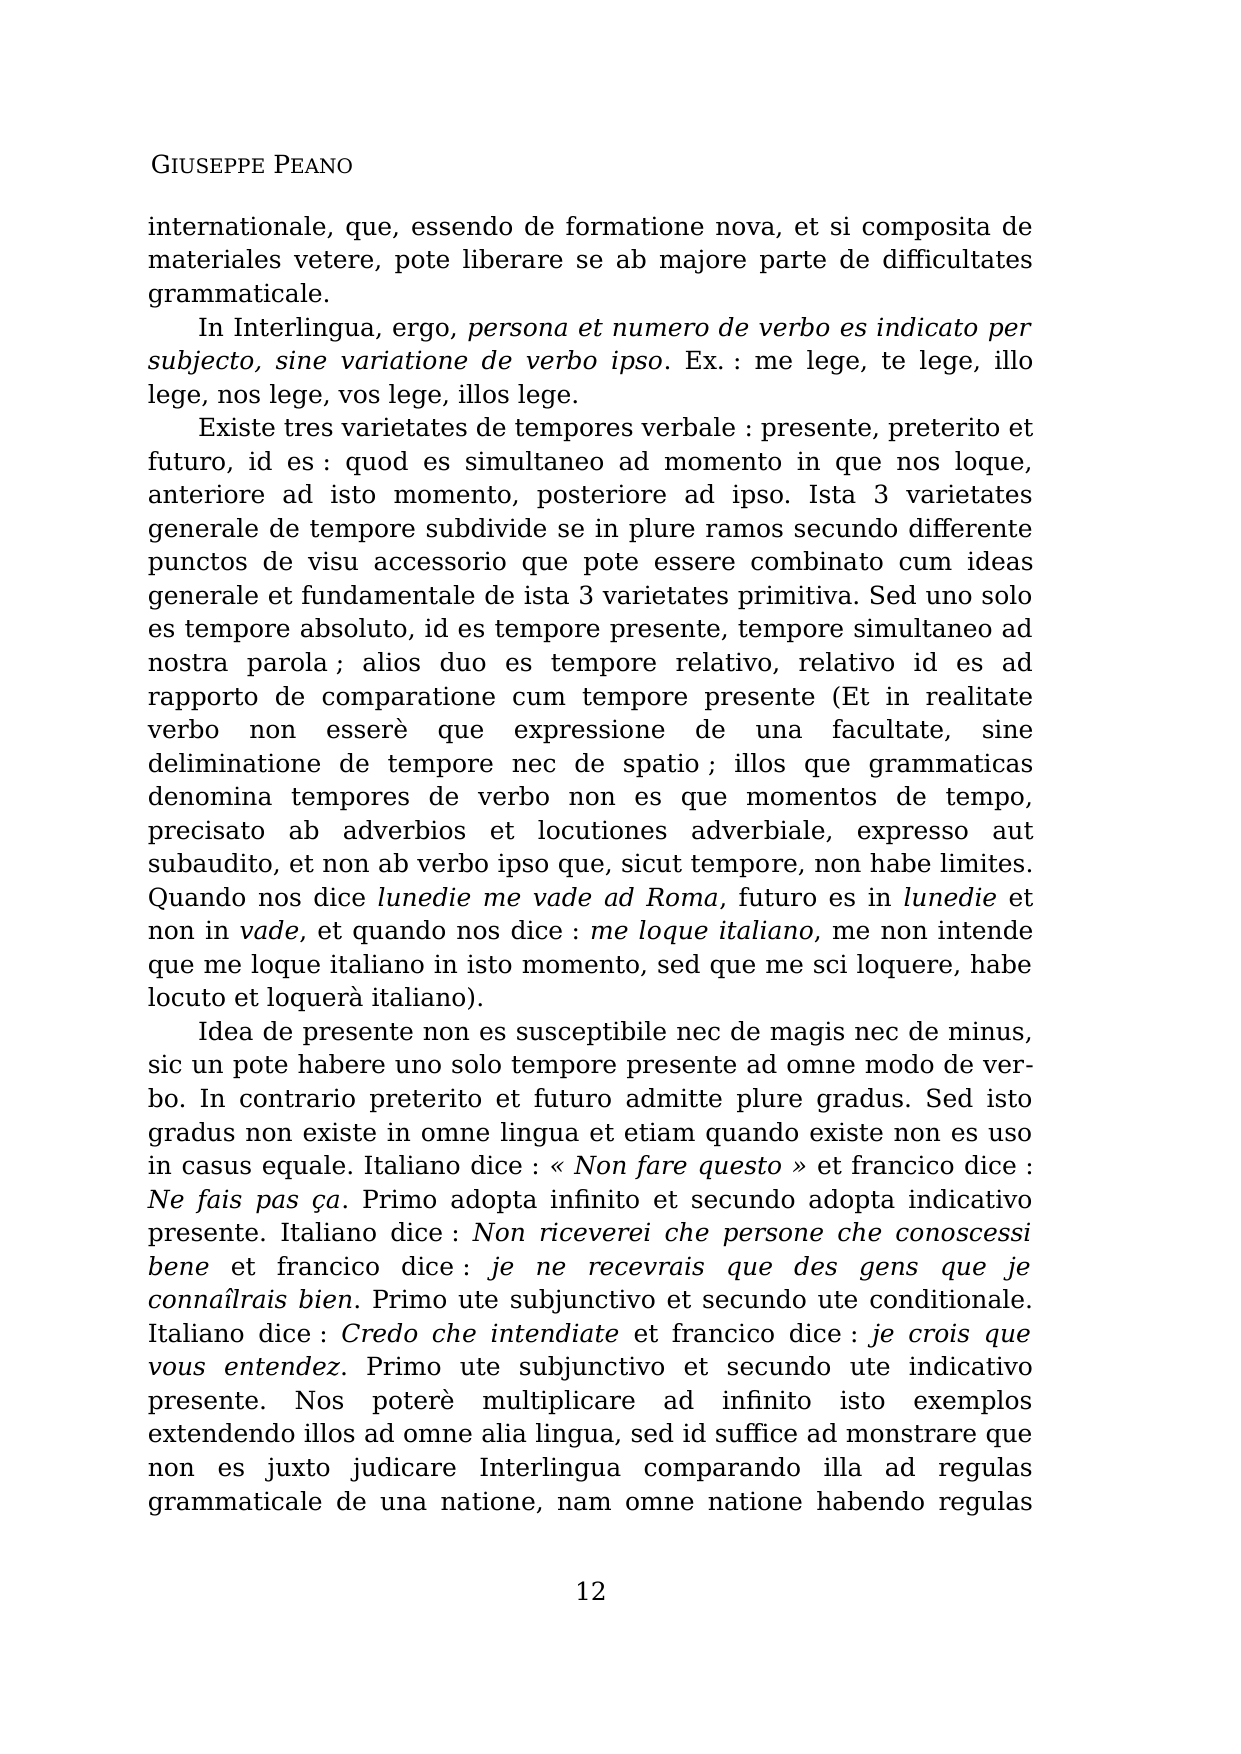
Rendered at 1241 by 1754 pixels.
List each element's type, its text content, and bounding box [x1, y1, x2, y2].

text Existe tres varietates de tempores verbale : presente, preterito et futuro, id es : quod es simultaneo ad momento in que nos loque, ante­riore ad isto momento, posteriore ad ipso. Ista 3 varietates generale de tempore subdivide se in plure ramos secundo differente punctos de visu accessorio que pote essere combina­to cum ideas generale et fundamentale de ista 3 varietates primitiva. Sed uno solo es tempore absoluto, id es tempore presente, tempore simultaneo ad no­stra pa­rola ; alios duo es tempore relativo, relativo id es ad rapporto de com­paratione cum tempore presente (Et in realitate verbo non esserè que expressio­ne de una facultate, sine deliminatione de tempore nec de spatio ; illos que grammaticas denomina tempores de verbo non es que momentos de tempo, precisato ab adverbios et locutiones adver­biale, expresso aut subaudito, et non ab verbo ipso que, sicut tempo­re, non habe limites. Quando nos dice lune­die me vade ad Roma, fu­turo es in lunedie et non in vade, et quando nos dice : me loque italia­no, me non intende que me loque italiano in isto momento, sed que me sci loquere, habe locuto et loquerà italiano). [148, 413, 1033, 1013]
text internatio­nale, que, essendo de formatione nova, et si composita de materiales vetere, pote libera­re se ab majore parte de difficultates grammatica­le. [148, 212, 1033, 308]
text Idea de presente non es susceptibile nec de magis nec de minus, sic un pote habere uno solo tempore presente ad omne modo de ver­bo. In contrario prete­rito et futuro admitte plure gradus. Sed isto gradus non existe in omne lingua et etiam quando existe non es uso in casus equale. Italiano dice : « Non fare questo » et francico dice : Ne fais pas ça. Primo adopta infinito et secundo adopta indicativo presente. Italiano dice : Non riceverei che persone che cono­scessi bene et francico dice : je ne recevrais que des gens que je connaîlrais bien. Primo ute subjunctivo et secundo ute conditionale. Italiano dice : Credo che intendiate et francico dice : je crois que vous enten­dez. Primo ute subjunc­tivo et secundo ute indicativo presente. Nos poterè multiplicare ad infinito isto exemplos extendendo illos ad omne alia lingua, sed id suffice ad monstrare que non es juxto judica­re Interlingua comparando illa ad regulas grammatica­le de una na­tione, nam omne natione habendo regulas [148, 1017, 1033, 1516]
text In Interlingua, ergo, persona et numero de verbo es indicato per subjecto, sine variatione de verbo ipso. Ex. : me lege, te lege, illo lege, nos lege, vos lege, illos lege. [148, 313, 1033, 409]
